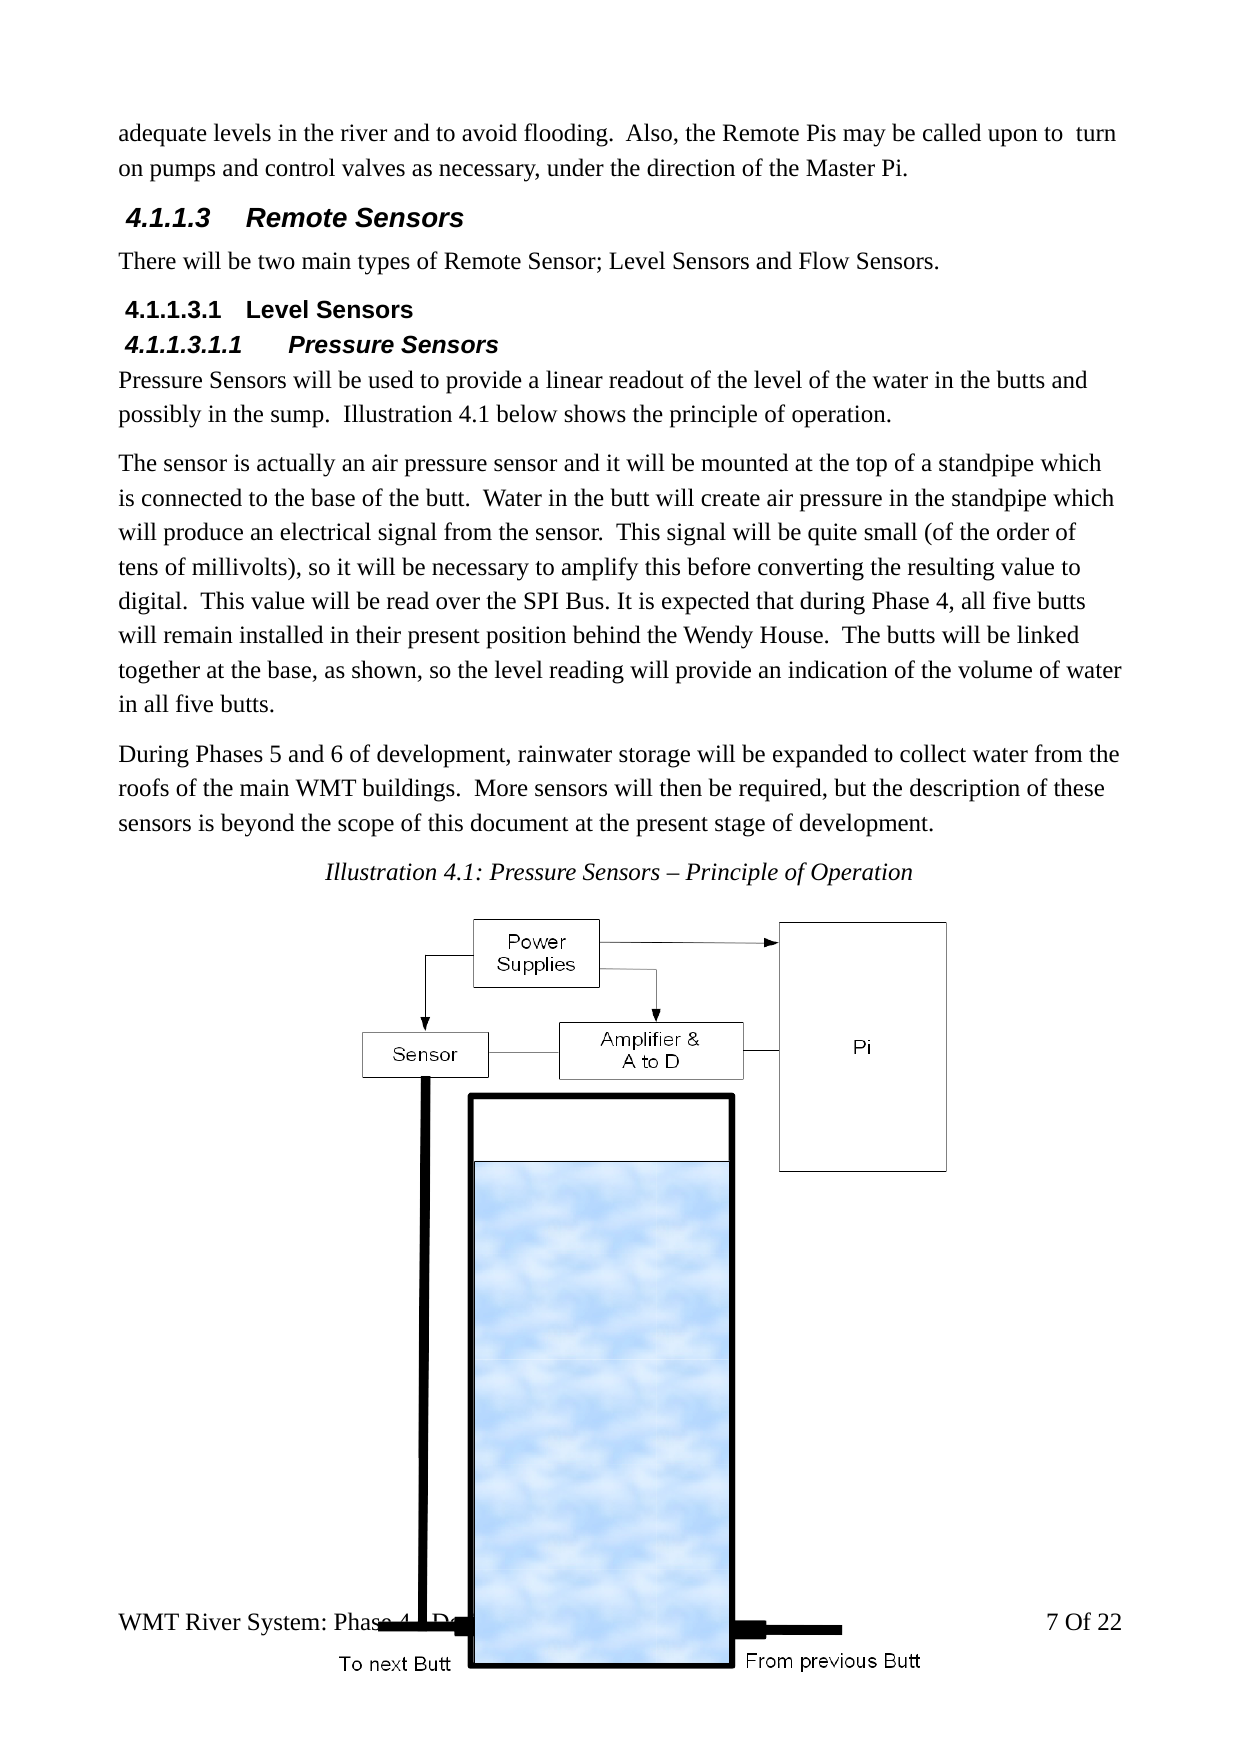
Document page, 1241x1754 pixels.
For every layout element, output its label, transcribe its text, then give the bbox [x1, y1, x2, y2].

text Pressure Sensors will be used to provide a linear readout of the level of the water in the butts and possibly in the sump. Illustration 4.1 below shows the principle of operation. [118, 365, 1122, 428]
text adequate levels in the river and to avoid flooding. Also, the Remote Pis may be called upon to turn on pumps and control valves as necessary, under the direction of the Master Pi. [118, 118, 1122, 181]
subtitle Pressure Sensors [118, 330, 1122, 358]
text During Phases 5 and 6 of development, rainwater storage will be expanded to collect water from the roofs of the main WMT buildings. More sensors will then be required, but the description of these sensors is beyond the scope of this document at the present stage of development. [118, 739, 1122, 836]
text The sensor is actually an air pressure sensor and it will be mounted at the top of a standpipe which is connected to the base of the butt. Water in the butt will create air pressure in the standpipe which will produce an electrical signal from the sensor. This signal will be quite small (of the order of tens of millivolts), so it will be necessary to amplify this before converting the resulting value to digital. This value will be read over the SPI Bus. It is expected that during Phase 4, all five butts will remain installed in their present position behind the Wendy House. The butts will be linked together at the base, as shown, so the level reading will provide an indication of the volume of water in all five butts. [118, 448, 1122, 718]
subtitle Remote Sensors [118, 202, 1122, 233]
subtitle Level Sensors [118, 295, 1122, 324]
picture [335, 914, 949, 1684]
text Illustration 4.1: Pressure Sensors – Principle of Operation [118, 857, 1122, 885]
